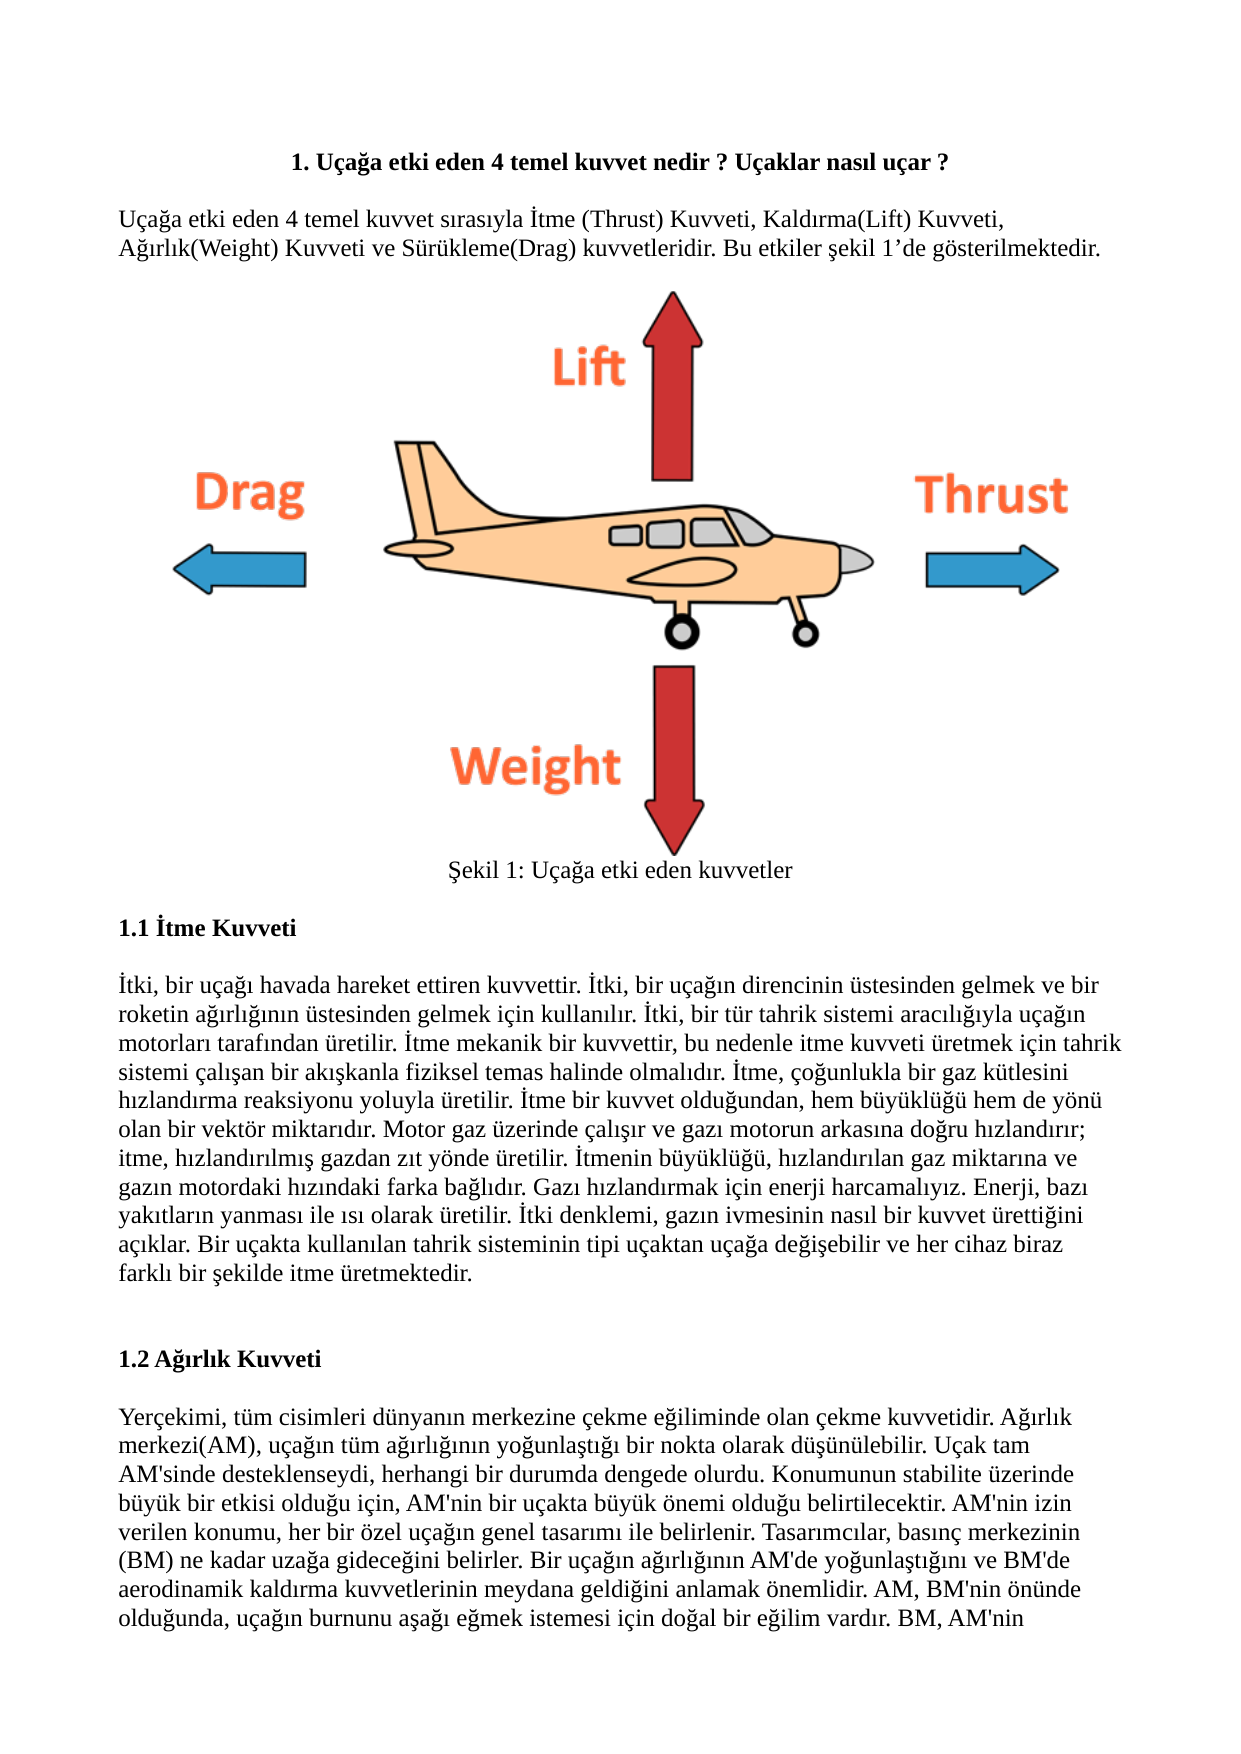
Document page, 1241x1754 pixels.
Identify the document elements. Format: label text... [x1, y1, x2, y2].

picture [118, 290, 1123, 856]
text 1.1 İtme Kuvveti [118, 913, 1122, 942]
text Yerçekimi, tüm cisimleri dünyanın merkezine çekme eğiliminde olan çekme kuvvetidir. Ağırlık merkezi(AM), uçağın tüm ağırlığının yoğunlaştığı bir nokta olarak düşünülebilir. Uçak tam AM'sinde desteklenseydi, herhangi bir durumda dengede olurdu. Konumunun stabilite üzerinde büyük bir etkisi olduğu için, AM'nin bir uçakta büyük önemi olduğu belirtilecektir. AM'nin izin verilen konumu, her bir özel uçağın genel tasarımı ile belirlenir. Tasarımcılar, basınç merkezinin (BM) ne kadar uzağa gideceğini belirler. Bir uçağın ağırlığının AM'de yoğunlaştığını ve BM'de aerodinamik kaldırma kuvvetlerinin meydana geldiğini anlamak önemlidir. AM, BM'nin önünde olduğunda, uçağın burnunu aşağı eğmek istemesi için doğal bir eğilim vardır. BM, AM'nin [118, 1402, 1122, 1632]
text 1.2 Ağırlık Kuvveti [118, 1344, 1122, 1373]
text 1. Uçağa etki eden 4 temel kuvvet nedir ? Uçaklar nasıl uçar ? [118, 147, 1122, 176]
text İtki, bir uçağı havada hareket ettiren kuvvettir. İtki, bir uçağın direncinin üstesinden gelmek ve bir roketin ağırlığının üstesinden gelmek için kullanılır. İtki, bir tür tahrik sistemi aracılığıyla uçağın motorları tarafından üretilir. İtme mekanik bir kuvvettir, bu nedenle itme kuvveti üretmek için tahrik sistemi çalışan bir akışkanla fiziksel temas halinde olmalıdır. İtme, çoğunlukla bir gaz kütlesini hızlandırma reaksiyonu yoluyla üretilir. İtme bir kuvvet olduğundan, hem büyüklüğü hem de yönü olan bir vektör miktarıdır. Motor gaz üzerinde çalışır ve gazı motorun arkasına doğru hızlandırır; itme, hızlandırılmış gazdan zıt yönde üretilir. İtmenin büyüklüğü, hızlandırılan gaz miktarına ve gazın motordaki hızındaki farka bağlıdır. Gazı hızlandırmak için enerji harcamalıyız. Enerji, bazı yakıtların yanması ile ısı olarak üretilir. İtki denklemi, gazın ivmesinin nasıl bir kuvvet ürettiğini açıklar. Bir uçakta kullanılan tahrik sisteminin tipi uçaktan uçağa değişebilir ve her cihaz biraz farklı bir şekilde itme üretmektedir. [118, 970, 1122, 1287]
text Uçağa etki eden 4 temel kuvvet sırasıyla İtme (Thrust) Kuvveti, Kaldırma(Lift) Kuvveti, Ağırlık(Weight) Kuvveti ve Sürükleme(Drag) kuvvetleridir. Bu etkiler şekil 1’de gösterilmektedir. [118, 204, 1122, 262]
text Şekil 1: Uçağa etki eden kuvvetler [118, 856, 1122, 884]
